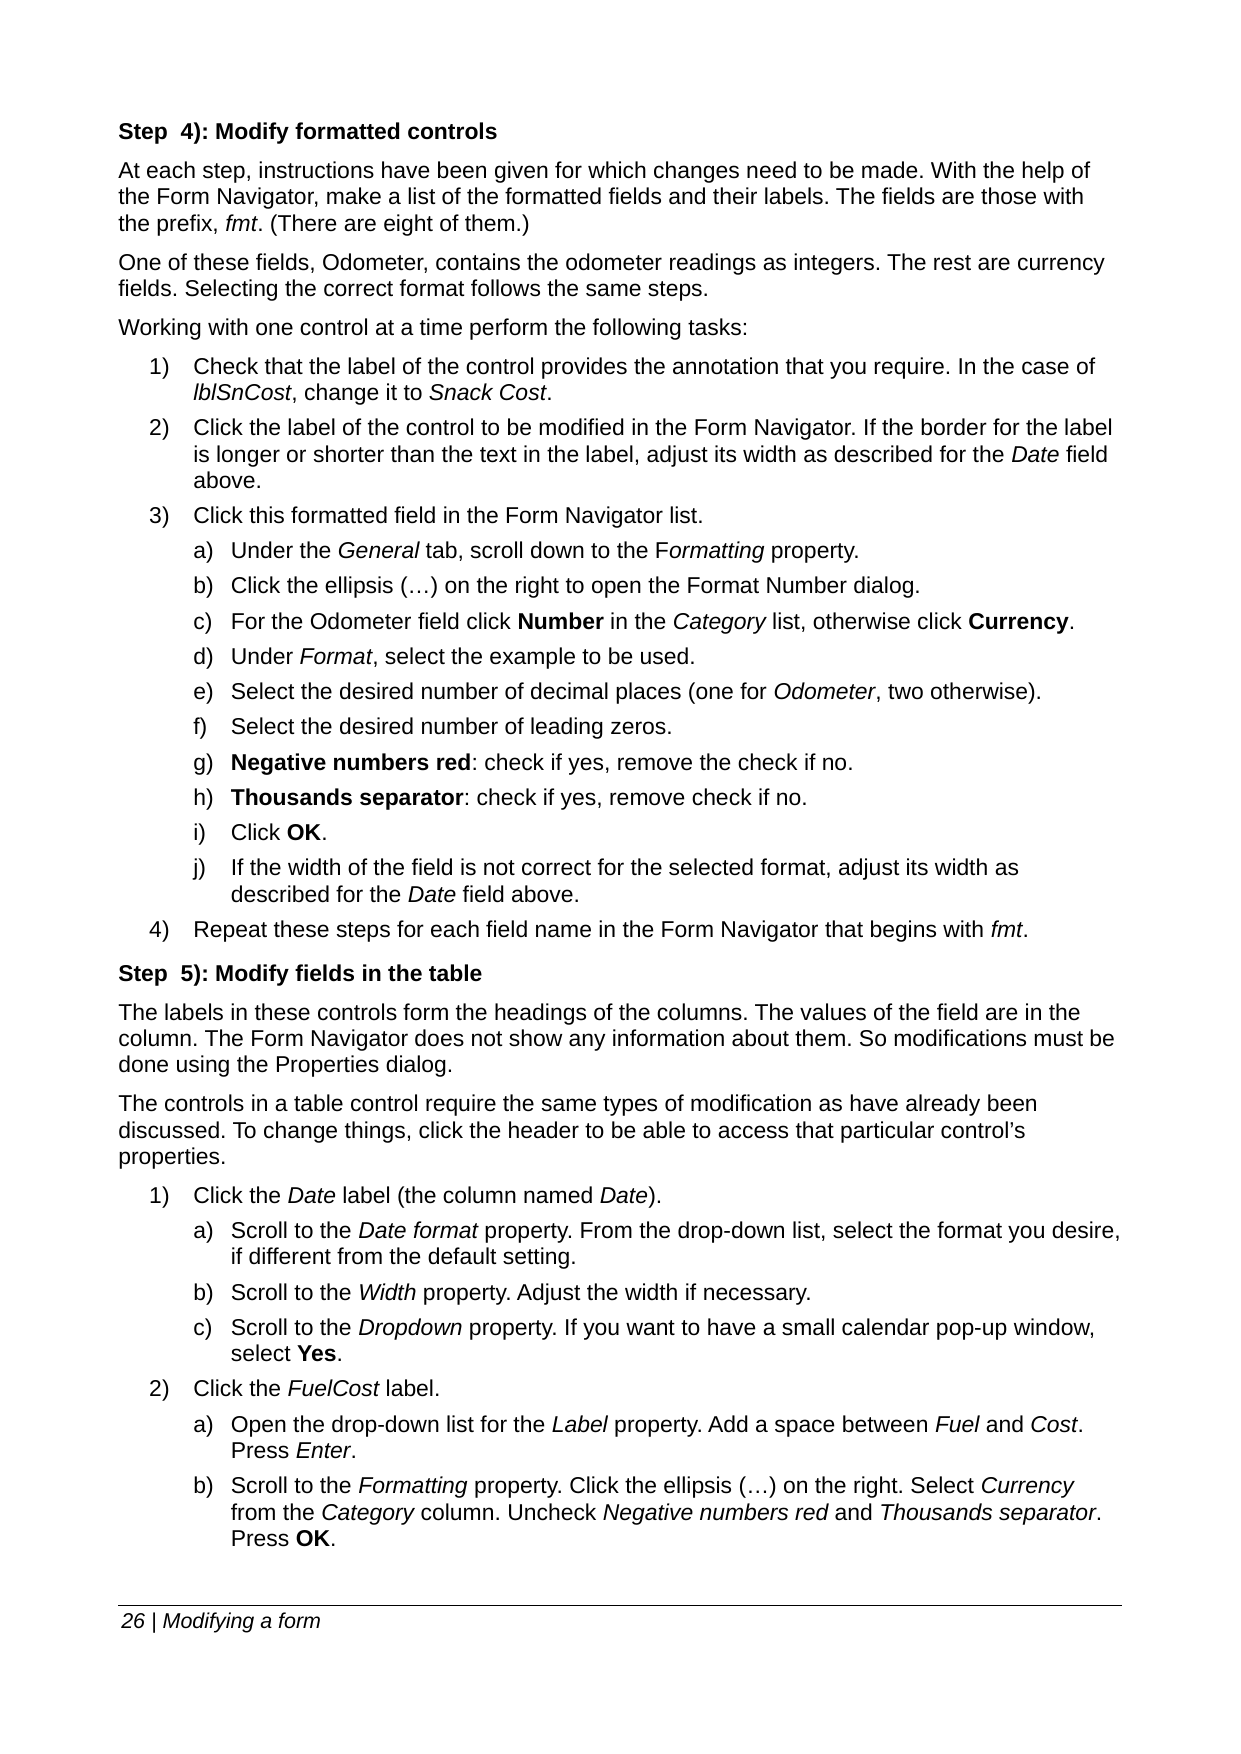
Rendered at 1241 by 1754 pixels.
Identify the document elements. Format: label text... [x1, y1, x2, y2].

list If the width of the field is not correct for the selected format, adjust its width as described for the Date field above. [193, 854, 1122, 907]
list Scroll to the Formatting property. Click the ellipsis (…) on the right. Select Currency from the Category column. Uncheck Negative numbers red and Thousands separator. Press OK. [193, 1472, 1122, 1551]
list Thousands separator: check if yes, remove check if no. [193, 784, 1122, 810]
list Check that the label of the control provides the annotation that you require. In the case of lblSnCost, change it to Snack Cost. [169, 353, 1122, 405]
list Click the ellipsis (…) on the right to open the Format Number dialog. [193, 572, 1122, 599]
text At each step, instructions have been given for which changes need to be made. With the help of the Form Navigator, make a list of the formatted fields and their labels. The fields are those with the prefix, fmt. (There are eight of them.) [118, 157, 1122, 236]
list Click the label of the control to be modified in the Form Navigator. If the border for the label is longer or shorter than the text in the label, adjust its width as described for the Date field above. [169, 414, 1122, 493]
list Click OK. [193, 819, 1122, 845]
list Select the desired number of decimal places (one for Odometer, two otherwise). [193, 678, 1122, 704]
list Scroll to the Dropdown property. If you want to have a small calendar pop-up window, select Yes. [193, 1314, 1122, 1366]
list Negative numbers red: check if yes, remove the check if no. [193, 748, 1122, 775]
text The labels in these controls form the headings of the columns. The values of the field are in the column. The Form Navigator does not show any information about them. So modifications must be done using the Properties dialog. [118, 999, 1122, 1078]
list Select the desired number of leading zeros. [193, 713, 1122, 740]
list Open the drop-down list for the Label property. Add a space between Fuel and Cost. Press Enter. [193, 1411, 1122, 1463]
list Click this formatted field in the Form Navigator list. [169, 502, 1122, 528]
list Under the General tab, scroll down to the Formatting property. [193, 537, 1122, 564]
list Under Format, select the example to be used. [193, 643, 1122, 669]
list Repeat these steps for each field name in the Form Navigator that begins with fmt. [169, 916, 1122, 942]
list Click the Date label (the column named Date). [169, 1182, 1122, 1208]
text Step 4: Modify formatted controls [118, 118, 1122, 144]
list Scroll to the Width property. Adjust the width if necessary. [193, 1278, 1122, 1305]
list For the Odometer field click Number in the Category list, otherwise click Currency. [193, 608, 1122, 634]
text One of these fields, Odometer, contains the odometer readings as integers. The rest are currency fields. Selecting the correct format follows the same steps. [118, 248, 1122, 301]
list Click the FuelCost label. [169, 1375, 1122, 1402]
text The controls in a table control require the same types of modification as have already been discussed. To change things, click the header to be able to access that particular control’s properties. [118, 1090, 1122, 1169]
list Scroll to the Date format property. From the drop-down list, select the format you desire, if different from the default setting. [193, 1217, 1122, 1270]
text Working with one control at a time perform the following tasks: [118, 314, 1122, 340]
text Step 5: Modify fields in the table [118, 960, 1122, 986]
